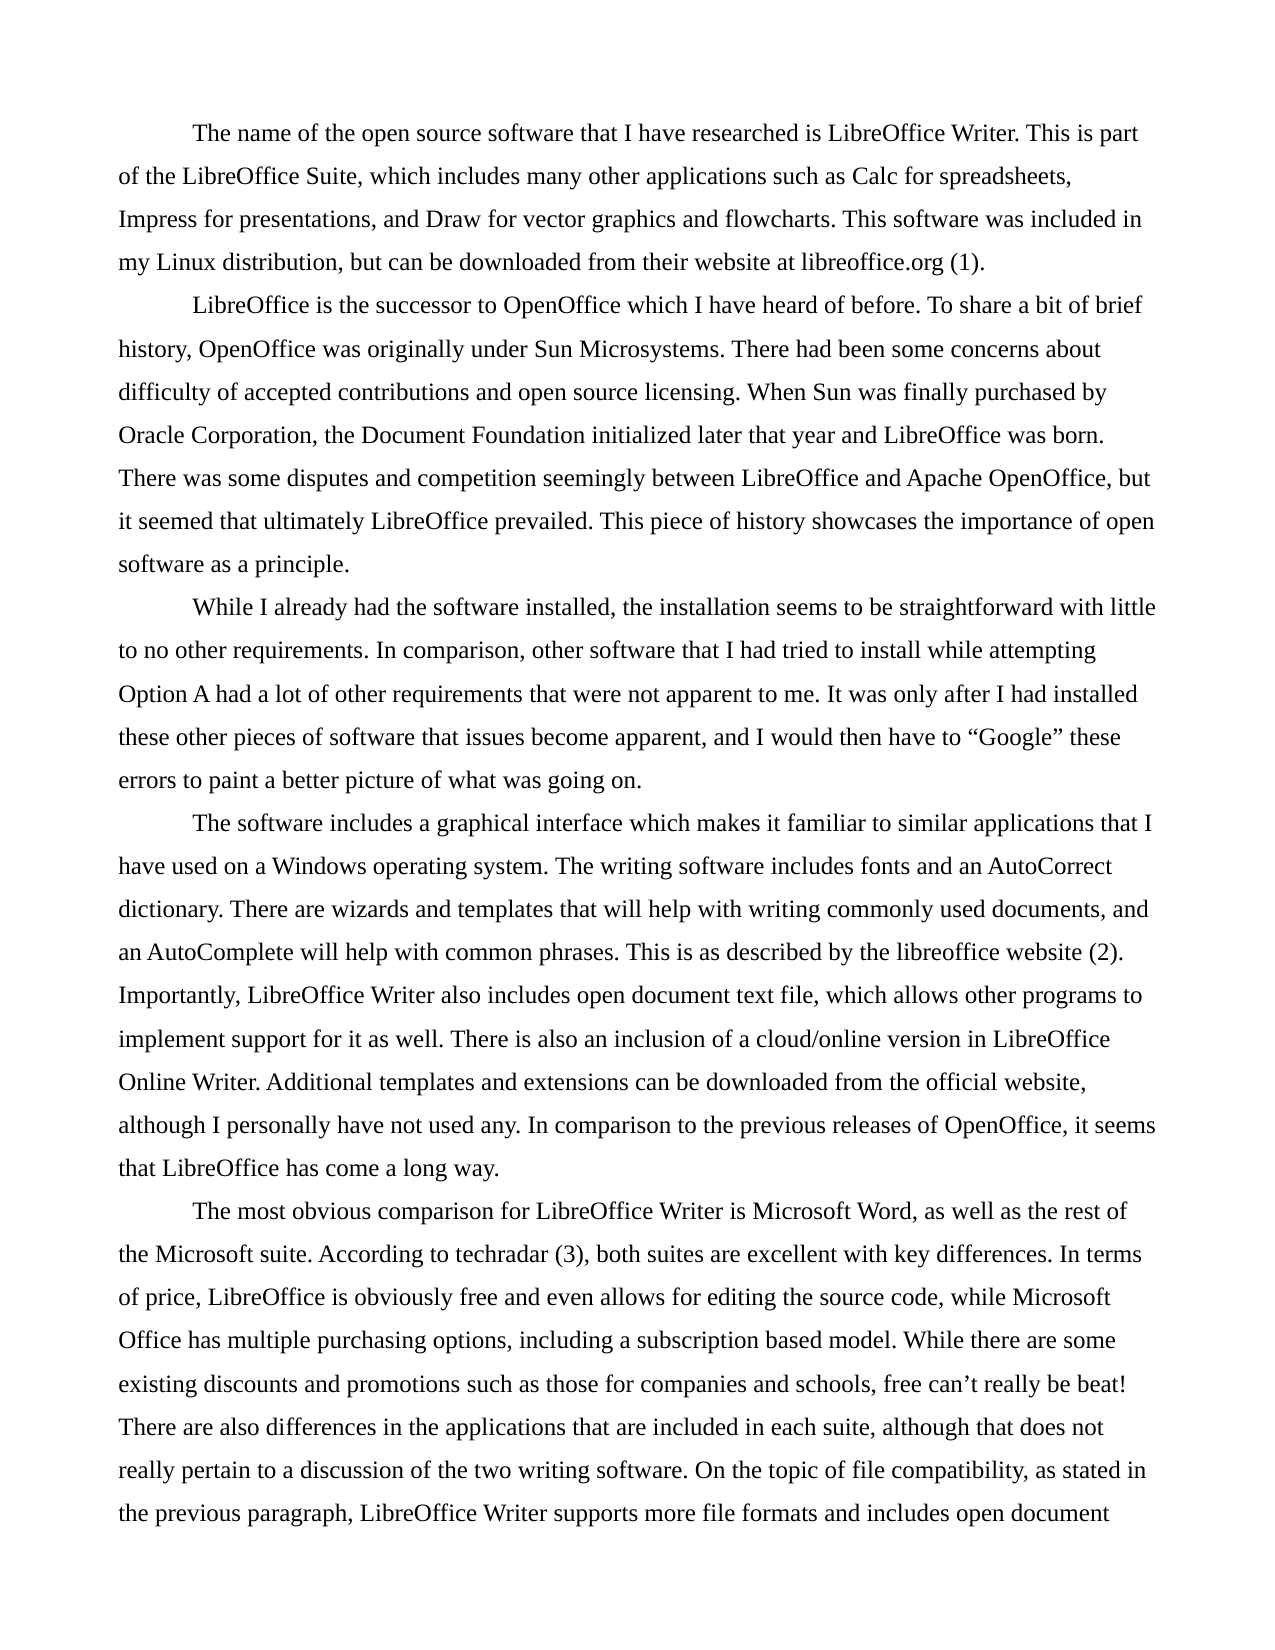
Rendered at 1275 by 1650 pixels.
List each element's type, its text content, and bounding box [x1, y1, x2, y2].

text The name of the open source software that I have researched is LibreOffice Writer. This is part of the LibreOffice Suite, which includes many other applications such as Calc for spreadsheets, Impress for presentations, and Draw for vector graphics and flowcharts. This software was included in my Linux distribution, but can be downloaded from their website at libreoffice.org (1). [118, 118, 1157, 276]
text The most obvious comparison for LibreOffice Writer is Microsoft Word, as well as the rest of the Microsoft suite. According to techradar (3), both suites are excellent with key differences. In terms of price, LibreOffice is obviously free and even allows for editing the source code, while Microsoft Office has multiple purchasing options, including a subscription based model. While there are some existing discounts and promotions such as those for companies and schools, free can’t really be beat! There are also differences in the applications that are included in each suite, although that does not really pertain to a discussion of the two writing software. On the topic of file compatibility, as stated in the previous paragraph, LibreOffice Writer supports more file formats and includes open document [118, 1196, 1157, 1527]
text While I already had the software installed, the installation seems to be straightforward with little to no other requirements. In comparison, other software that I had tried to install while attempting Option A had a lot of other requirements that were not apparent to me. It was only after I had installed these other pieces of software that issues become apparent, and I would then have to “Google” these errors to paint a better picture of what was going on. [118, 592, 1157, 794]
text The software includes a graphical interface which makes it familiar to similar applications that I have used on a Windows operating system. The writing software includes fonts and an AutoCorrect dictionary. There are wizards and templates that will help with writing commonly used documents, and an AutoComplete will help with common phrases. This is as described by the libreoffice website (2). Importantly, LibreOffice Writer also includes open document text file, which allows other programs to implement support for it as well. There is also an inclusion of a cloud/online version in LibreOffice Online Writer. Additional templates and extensions can be downloaded from the official website, although I personally have not used any. In comparison to the previous releases of OpenOffice, it seems that LibreOffice has come a long way. [118, 808, 1157, 1182]
text LibreOffice is the successor to OpenOffice which I have heard of before. To share a bit of brief history, OpenOffice was originally under Sun Microsystems. There had been some concerns about difficulty of accepted contributions and open source licensing. When Sun was finally purchased by Oracle Corporation, the Document Foundation initialized later that year and LibreOffice was born. There was some disputes and competition seemingly between LibreOffice and Apache OpenOffice, but it seemed that ultimately LibreOffice prevailed. This piece of history showcases the importance of open software as a principle. [118, 291, 1157, 578]
